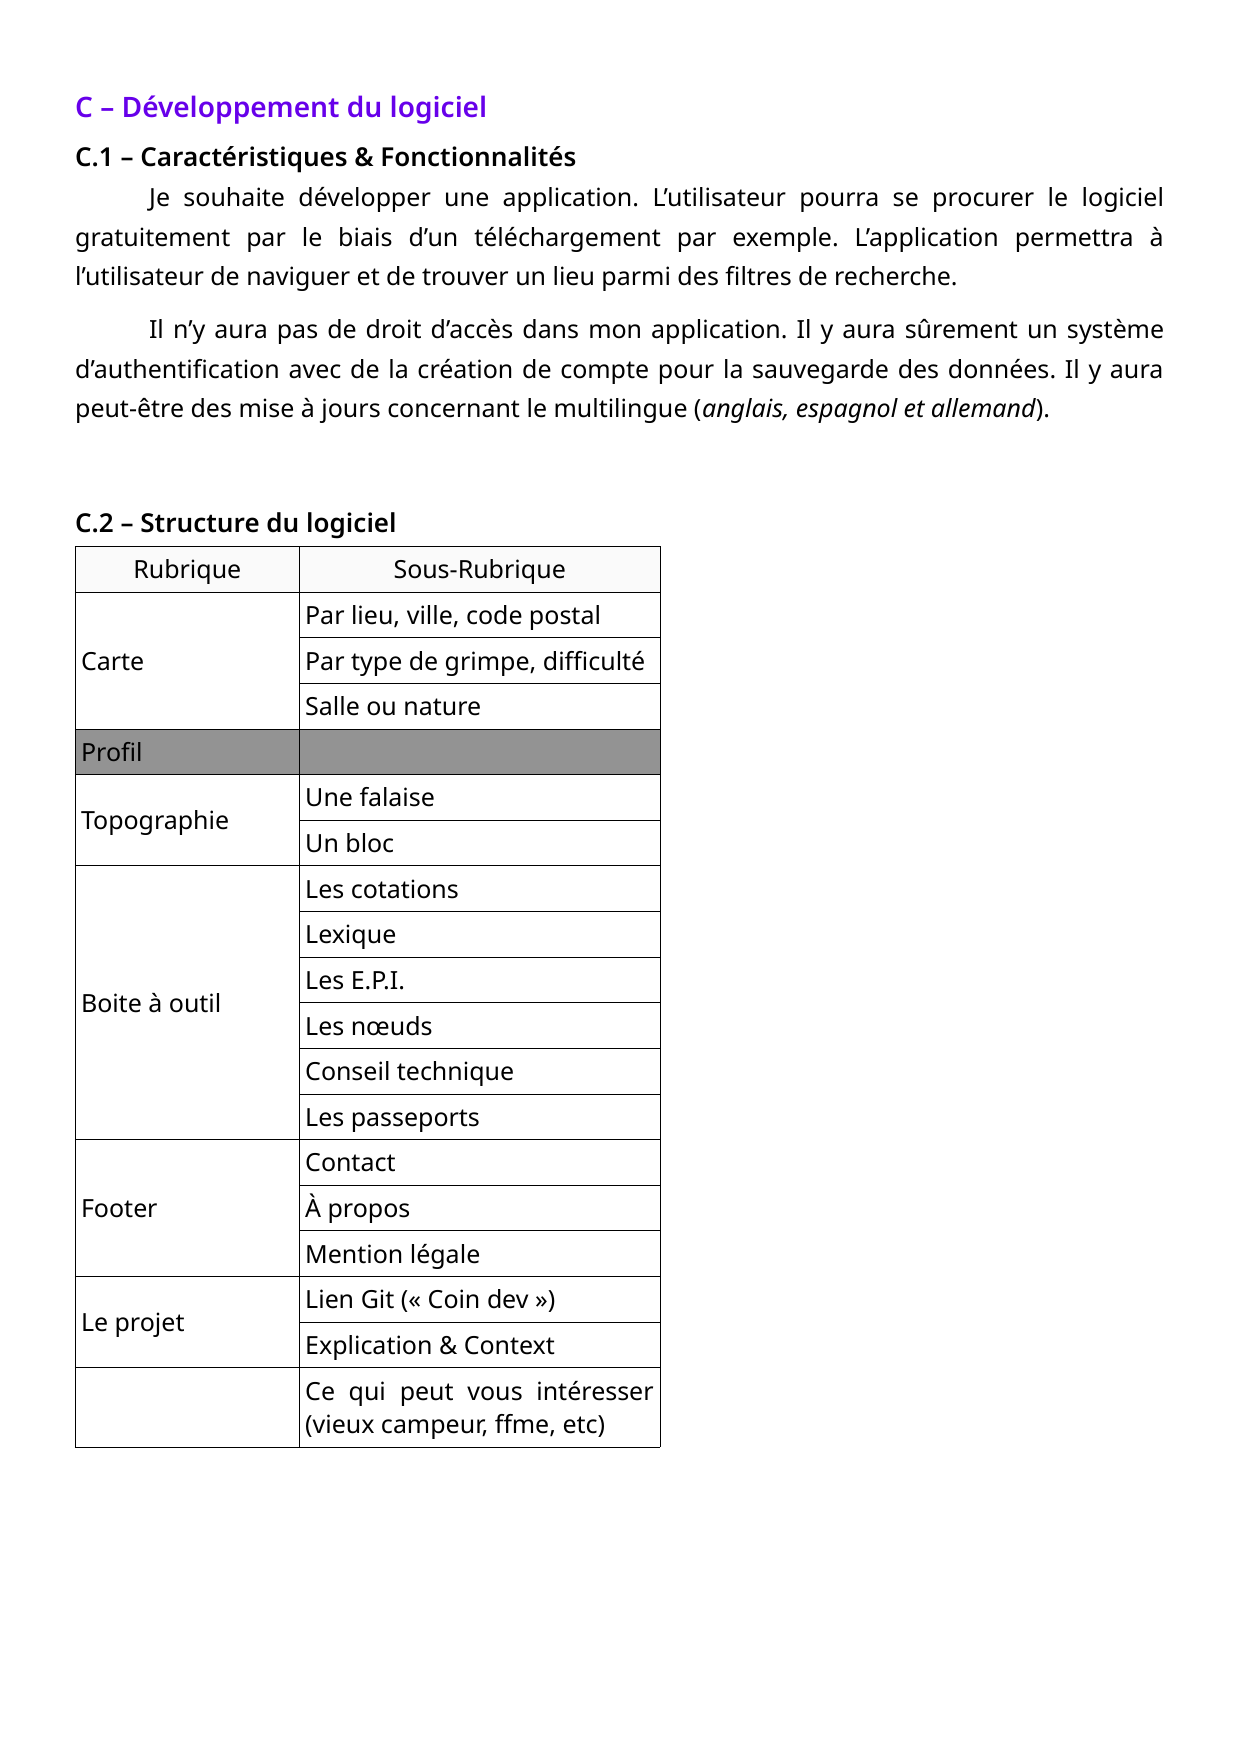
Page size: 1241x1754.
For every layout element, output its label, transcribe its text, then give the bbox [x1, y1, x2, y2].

table_cell Le projet [76, 1277, 299, 1367]
text Il n’y aura pas de droit d’accès dans mon application. Il y aura sûrement un système d’authentification avec de la création de compte pour la sauvegarde des données. Il y aura peut-être des mise à jours concernant le multilingue (anglais, espagnol et allemand). [75, 312, 1165, 424]
table_cell Contact [300, 1140, 660, 1185]
table_cell Conseil technique [300, 1049, 660, 1093]
table_cell Les nœuds [300, 1003, 660, 1048]
table_cell Lien Git (« Coin dev ») [300, 1277, 660, 1322]
subtitle C – Développement du logiciel [75, 87, 1165, 126]
table_cell Boite à outil [76, 866, 299, 1139]
table_cell Ce qui peut vous intéresser (vieux campeur, ffme, etc) [300, 1368, 660, 1447]
table_cell [300, 730, 660, 774]
table_cell Mention légale [300, 1231, 660, 1276]
table_cell Un bloc [300, 821, 660, 865]
table_cell Par type de grimpe, difficulté [300, 638, 660, 683]
table_cell Carte [76, 593, 299, 728]
table_cell Lexique [300, 912, 660, 957]
table_cell Footer [76, 1140, 299, 1276]
table_cell Une falaise [300, 775, 660, 820]
table_cell Les passeports [300, 1095, 660, 1139]
table_cell Les E.P.I. [300, 958, 660, 1002]
subtitle C.2 – Structure du logiciel [75, 504, 1165, 540]
table_header Rubrique [76, 547, 299, 592]
table_header Sous-Rubrique [300, 547, 660, 592]
table_cell [76, 1368, 299, 1447]
text Je souhaite développer une application. L’utilisateur pourra se procurer le logiciel gratuitement par le biais d’un téléchargement par exemple. L’application permettra à l’utilisateur de naviguer et de trouver un lieu parmi des filtres de recherche. [75, 180, 1165, 292]
table_cell Profil [76, 730, 299, 774]
table_cell Salle ou nature [300, 684, 660, 728]
subtitle C.1 – Caractéristiques & Fonctionnalités [75, 138, 1165, 174]
table_cell À propos [300, 1186, 660, 1230]
table_cell Explication & Context [300, 1323, 660, 1367]
table_cell Par lieu, ville, code postal [300, 593, 660, 637]
table_cell Topographie [76, 775, 299, 865]
table_cell Les cotations [300, 866, 660, 911]
